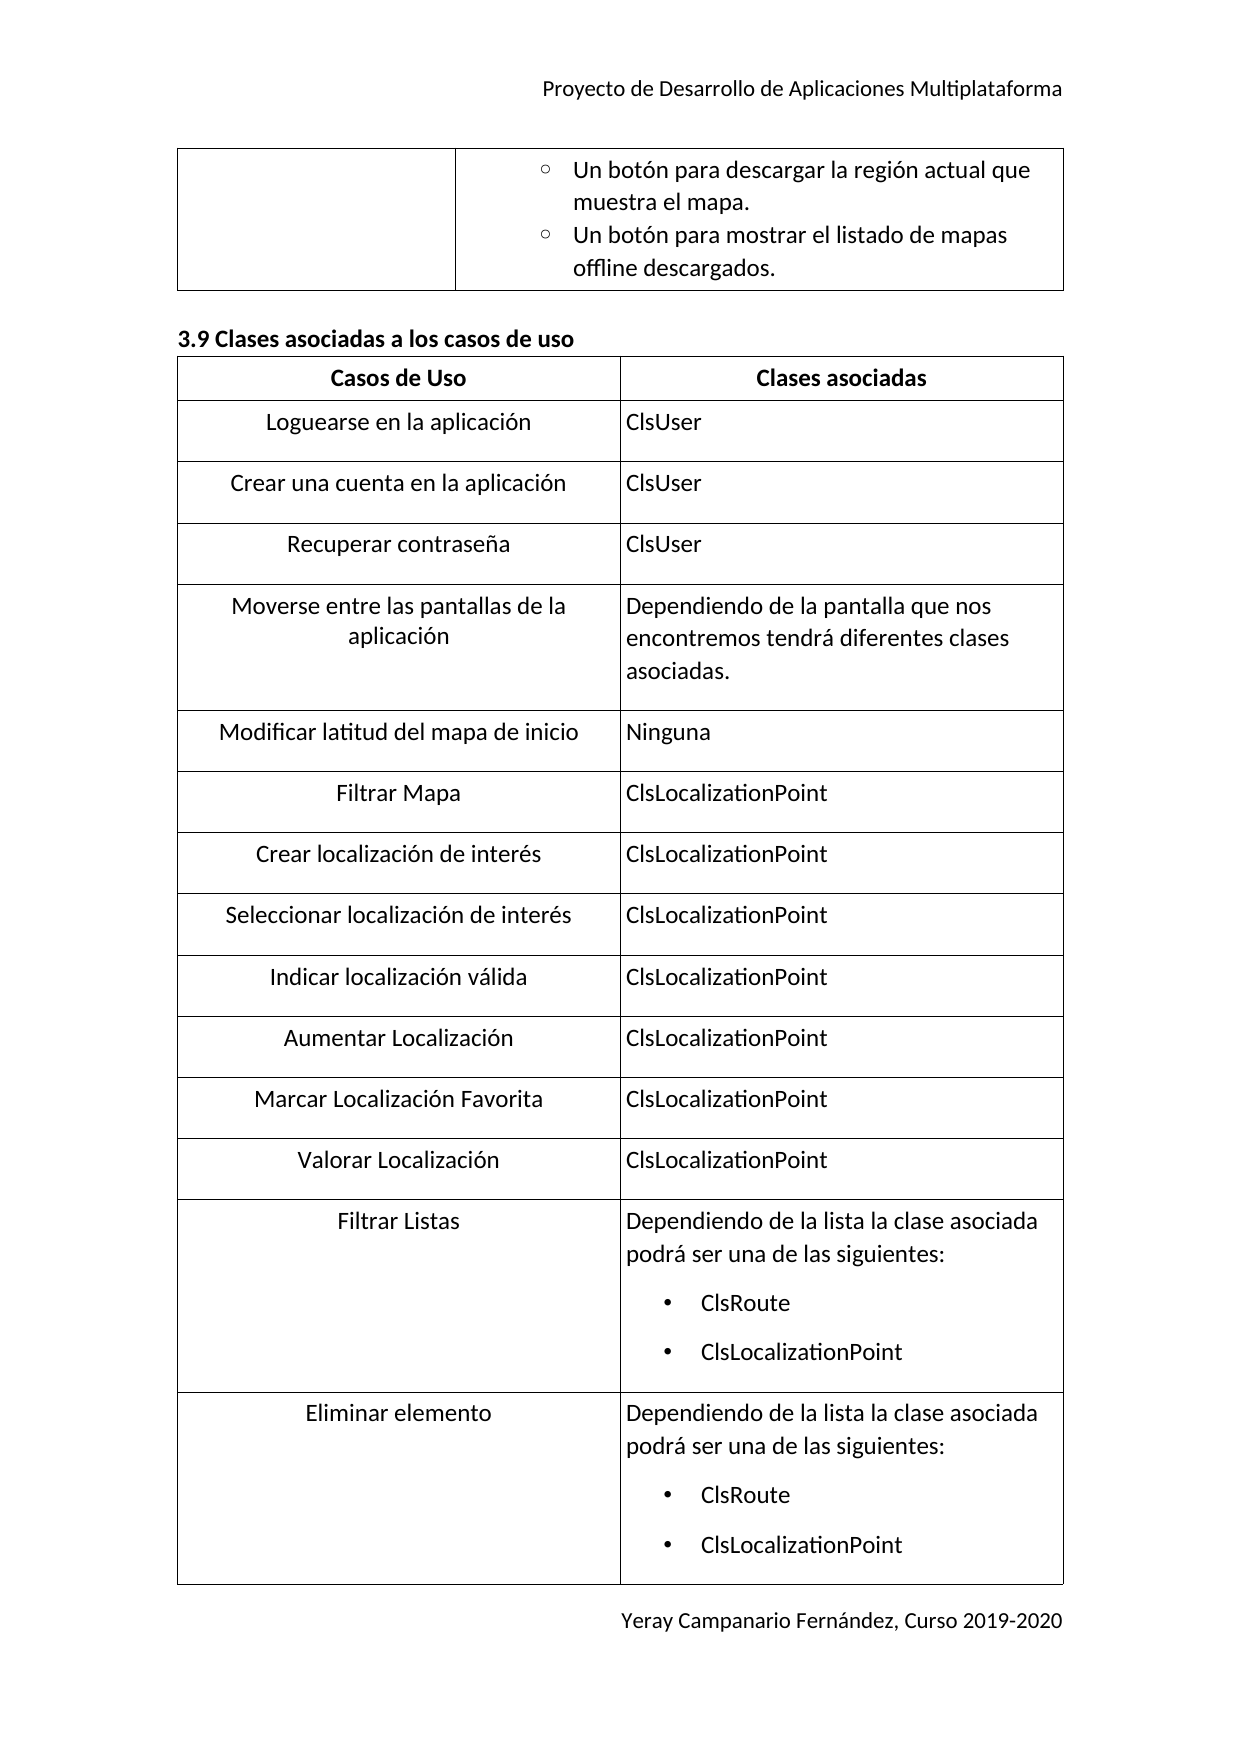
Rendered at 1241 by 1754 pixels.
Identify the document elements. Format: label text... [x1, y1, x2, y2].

table_cell ClsLocalizationPoint [621, 956, 1063, 1016]
table_cell ClsUser [621, 401, 1063, 461]
table_cell Eliminar elemento [178, 1393, 620, 1584]
table_cell [178, 149, 455, 290]
table_cell ClsLocalizationPoint [621, 833, 1063, 893]
text 3.9 Clases asociadas a los casos de uso [177, 323, 1063, 353]
table_cell Filtrar Listas [178, 1200, 620, 1391]
table_cell Marcar Localización Favorita [178, 1078, 620, 1138]
table_cell Moverse entre las pantallas de la aplicación [178, 585, 620, 710]
table_cell Modificar latitud del mapa de inicio [178, 711, 620, 771]
table_cell Valorar Localización [178, 1139, 620, 1199]
table_cell ClsLocalizationPoint [621, 1139, 1063, 1199]
table_cell Recuperar contraseña [178, 524, 620, 583]
table_cell ClsUser [621, 462, 1063, 522]
table_cell ClsUser [621, 524, 1063, 583]
table_cell ClsLocalizationPoint [621, 1078, 1063, 1138]
table_cell Dependiendo de la pantalla que nos encontremos tendrá diferentes clases asociadas. [621, 585, 1063, 710]
table_cell Loguearse en la aplicación [178, 401, 620, 461]
table_cell Ninguna [621, 711, 1063, 771]
table_cell Dependiendo de la lista la clase asociada podrá ser una de las siguientes: ClsRoute ClsLocalizationPoint [621, 1200, 1063, 1391]
table_header Clases asociadas [621, 357, 1063, 400]
table_header Casos de Uso [178, 357, 620, 400]
table_cell Seleccionar localización de interés [178, 894, 620, 954]
table_cell Indicar localización válida [178, 956, 620, 1016]
table_cell Filtrar Mapa [178, 772, 620, 832]
table_cell ClsLocalizationPoint [621, 894, 1063, 954]
table_cell Un mapa con el que el usuario podrá interactuar. Dos botones en la parte inferior de la pantalla: Un botón para descargar la región actual que muestra el mapa. Un botón para mostrar el listado de mapas offline descargados. [456, 149, 1063, 290]
table_cell Crear una cuenta en la aplicación [178, 462, 620, 522]
table_cell ClsLocalizationPoint [621, 1017, 1063, 1077]
table_cell Dependiendo de la lista la clase asociada podrá ser una de las siguientes: ClsRoute ClsLocalizationPoint [621, 1393, 1063, 1584]
table_cell Crear localización de interés [178, 833, 620, 893]
table_cell Aumentar Localización [178, 1017, 620, 1077]
table_cell ClsLocalizationPoint [621, 772, 1063, 832]
